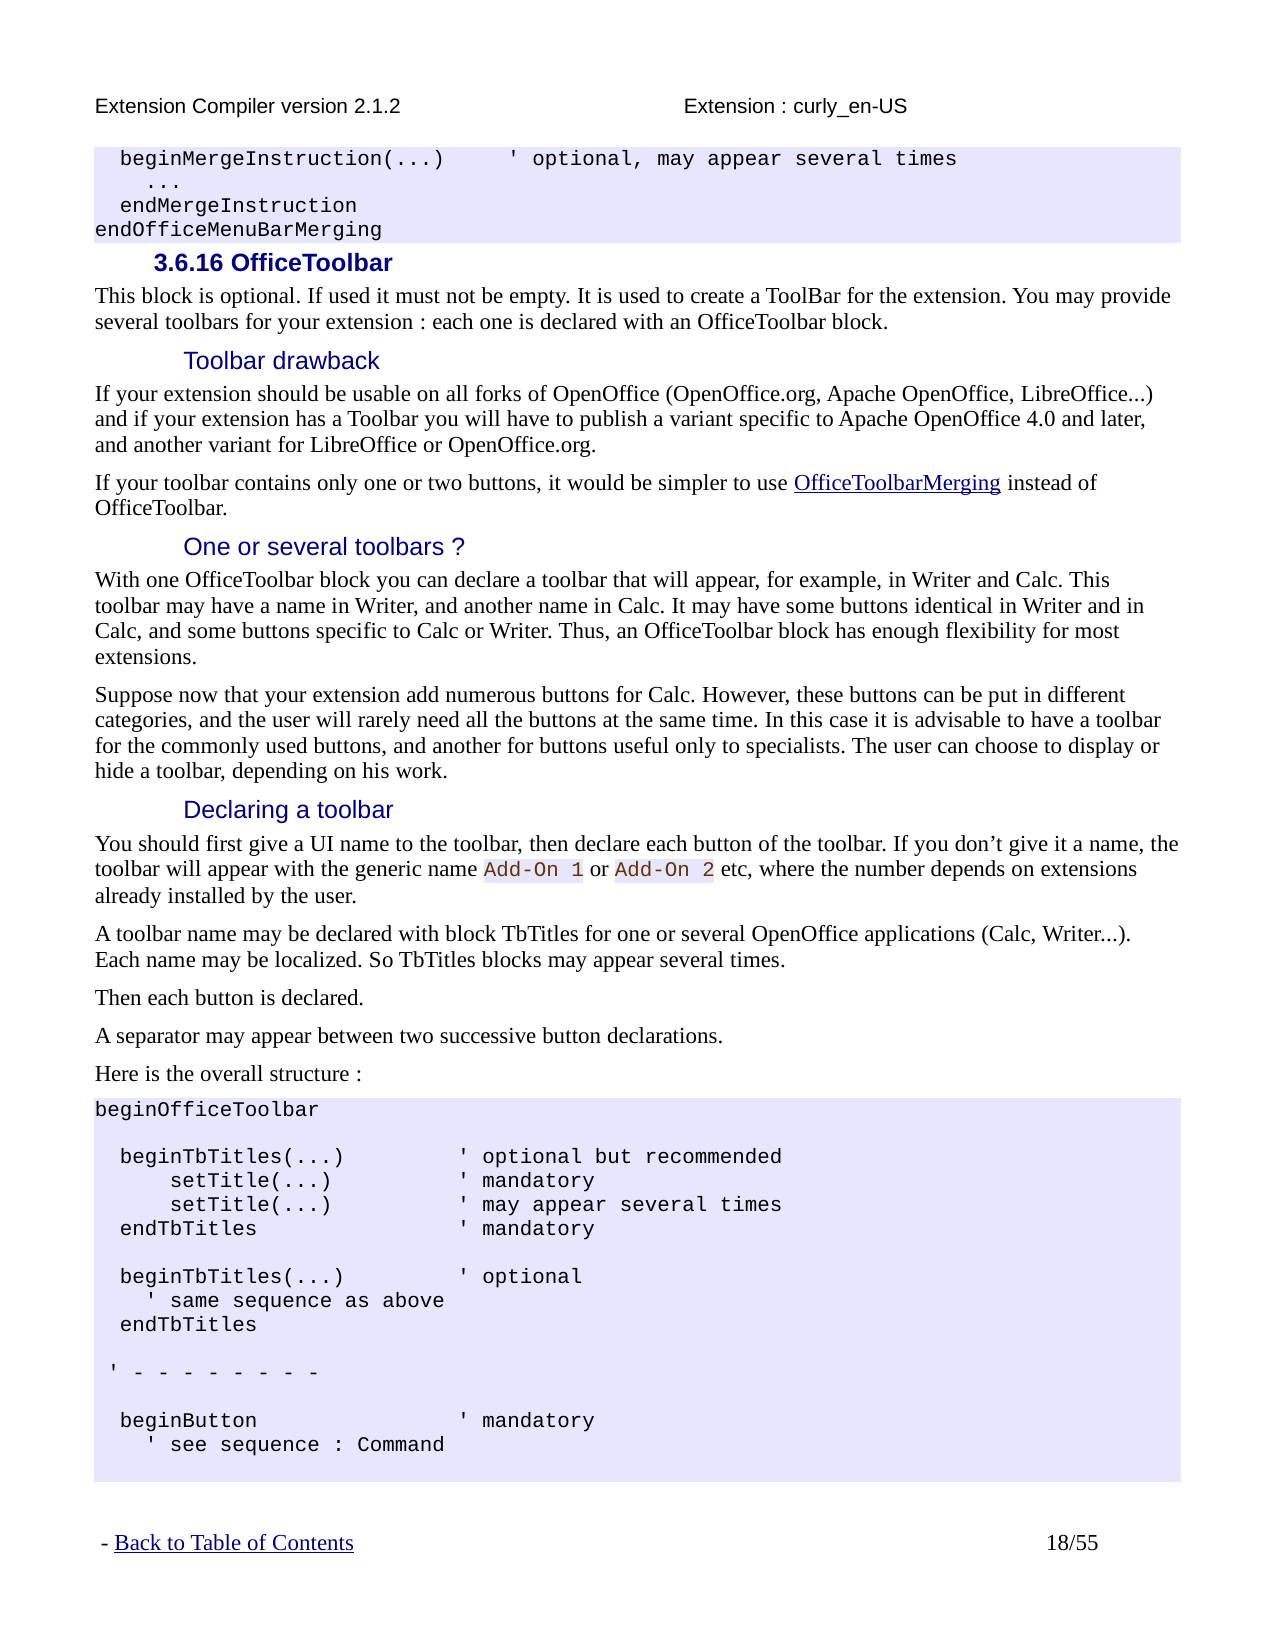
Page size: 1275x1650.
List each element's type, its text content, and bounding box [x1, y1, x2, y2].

text setTitle(...) ' mandatory [94, 1170, 1181, 1194]
text ' see sequence : Command [94, 1434, 1181, 1458]
text beginTbTitles(...) ' optional [94, 1266, 1181, 1290]
subtitle One or several toolbars ? [183, 533, 1181, 561]
text setTitle(...) ' may appear several times [94, 1194, 1181, 1218]
text A toolbar name may be declared with block TbTitles for one or several OpenOffice applications (Calc, Writer...). Each name may be localized. So TbTitles blocks may appear several times. [94, 921, 1181, 972]
text With one OfficeToolbar block you can declare a toolbar that will appear, for example, in Writer and Calc. This toolbar may have a name in Writer, and another name in Calc. It may have some buttons identical in Writer and in Calc, and some buttons specific to Calc or Writer. Thus, an OfficeToolbar block has enough flexibility for most extensions. [94, 567, 1181, 669]
text beginMergeInstruction(...) ' optional, may appear several times [94, 147, 1181, 171]
text If your extension should be usable on all forks of OpenOffice (OpenOffice.org, Apache OpenOffice, LibreOffice...) and if your extension has a Toolbar you will have to publish a variant specific to Apache OpenOffice 4.0 and later, and another variant for LibreOffice or OpenOffice.org. [94, 381, 1181, 457]
text Here is the overall structure : [94, 1061, 1181, 1086]
text beginButton ' mandatory [94, 1410, 1181, 1434]
text endTbTitles ' mandatory [94, 1218, 1181, 1242]
subtitle OfficeToolbar [153, 249, 1181, 277]
text ' - - - - - - - - [94, 1362, 1181, 1386]
text This block is optional. If used it must not be empty. It is used to create a ToolBar for the extension. You may provide several toolbars for your extension : each one is declared with an OfficeToolbar block. [94, 283, 1181, 334]
text endMergeInstruction [94, 195, 1181, 219]
text If your toolbar contains only one or two buttons, it would be simpler to use OfficeToolbarMerging instead of OfficeToolbar. [94, 470, 1181, 521]
subtitle Declaring a toolbar [183, 796, 1181, 824]
text endTbTitles [94, 1314, 1181, 1338]
text ... [94, 171, 1181, 195]
text beginTbTitles(...) ' optional but recommended [94, 1146, 1181, 1170]
text ' same sequence as above [94, 1290, 1181, 1314]
text Suppose now that your extension add numerous buttons for Calc. However, these buttons can be put in different categories, and the user will rarely need all the buttons at the same time. In this case it is advisable to have a toolbar for the commonly used buttons, and another for buttons useful only to specialists. The user can choose to display or hide a toolbar, depending on his work. [94, 682, 1181, 784]
text beginOfficeToolbar [94, 1098, 1181, 1122]
subtitle Toolbar drawback [183, 347, 1181, 375]
text You should first give a UI name to the toolbar, then declare each button of the toolbar. If you don’t give it a name, the toolbar will appear with the generic name Add-On 1 or Add-On 2 etc, where the number depends on extensions already installed by the user. [94, 830, 1181, 908]
text Then each button is declared. [94, 984, 1181, 1010]
text endOfficeMenuBarMerging [94, 219, 1181, 243]
text A separator may appear between two successive button declarations. [94, 1022, 1181, 1048]
